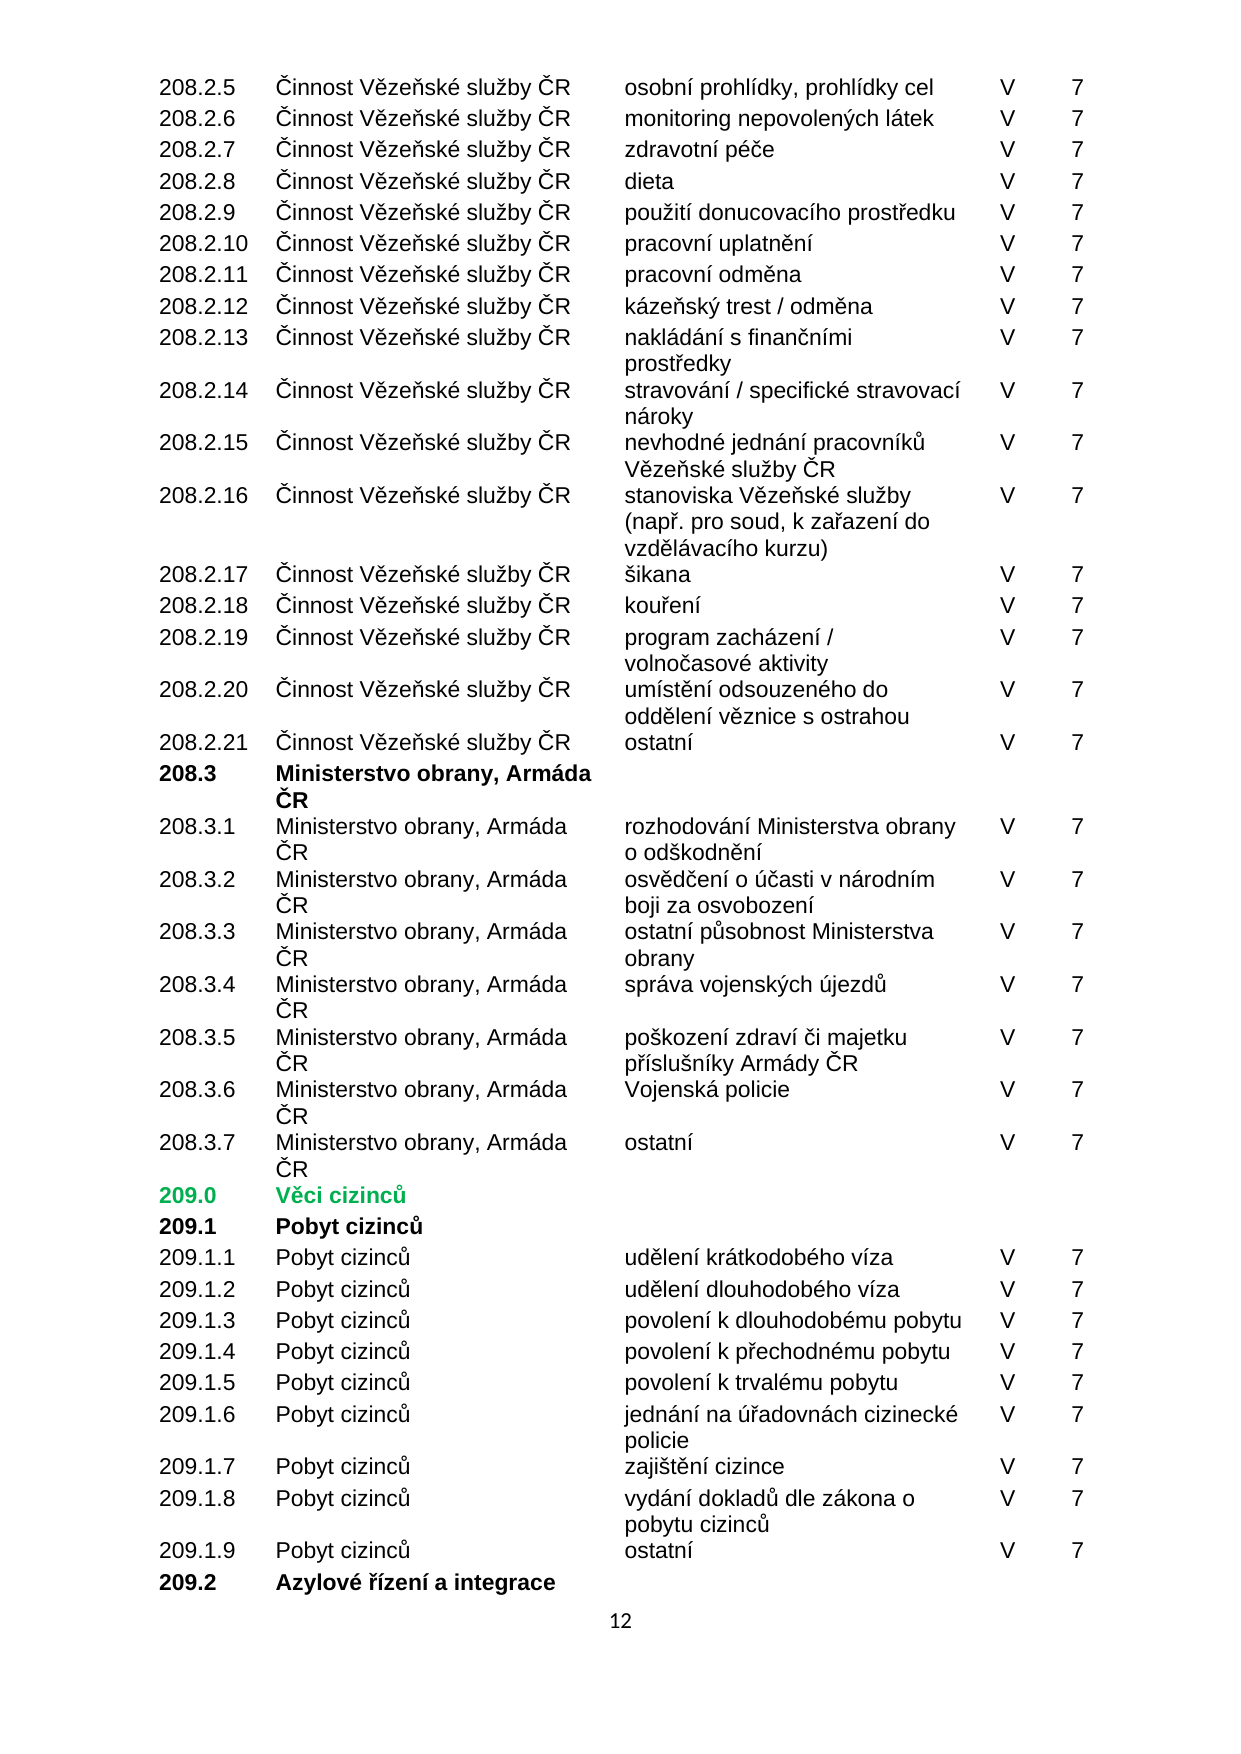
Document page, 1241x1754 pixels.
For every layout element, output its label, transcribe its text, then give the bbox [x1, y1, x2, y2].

table_cell Pobyt cizinců [264, 1369, 613, 1401]
table_cell 208.3.5 [148, 1024, 264, 1076]
table_cell V [975, 1485, 1040, 1537]
table_cell V [975, 866, 1040, 918]
table_cell Pobyt cizinců [264, 1307, 613, 1338]
table_cell 7 [1040, 813, 1115, 866]
table_cell 209.0 [148, 1182, 264, 1213]
table_cell [613, 1182, 974, 1213]
table_cell 208.2.18 [148, 592, 264, 623]
table_cell udělení krátkodobého víza [613, 1244, 974, 1276]
table_cell V [975, 429, 1040, 482]
table_cell 7 [1040, 866, 1115, 918]
table_cell V [975, 561, 1040, 592]
table_cell 208.3 [148, 760, 264, 813]
table_cell Činnost Vězeňské služby ČR [264, 482, 613, 561]
table_cell 209.1.8 [148, 1485, 264, 1537]
table_cell Ministerstvo obrany, Armáda ČR [264, 1024, 613, 1076]
table_cell V [975, 1307, 1040, 1338]
table_cell 7 [1040, 377, 1115, 429]
table_cell Činnost Vězeňské služby ČR [264, 592, 613, 623]
table_cell V [975, 1338, 1040, 1369]
table_cell 7 [1040, 676, 1115, 729]
table_cell Věci cizinců [264, 1182, 613, 1213]
table_cell V [975, 105, 1040, 136]
table_cell 7 [1040, 230, 1115, 261]
table_cell 7 [1040, 1307, 1115, 1338]
table_cell ostatní působnost Ministerstva obrany [613, 918, 974, 971]
table_cell umístění odsouzeného do oddělení věznice s ostrahou [613, 676, 974, 729]
table_cell [975, 1213, 1040, 1244]
table_cell [613, 1213, 974, 1244]
table_cell 208.3.2 [148, 866, 264, 918]
table_cell 7 [1040, 1276, 1115, 1307]
table_cell Činnost Vězeňské služby ČR [264, 136, 613, 168]
table_cell 209.1.3 [148, 1307, 264, 1338]
table_cell Činnost Vězeňské služby ČR [264, 324, 613, 377]
table_cell V [975, 1024, 1040, 1076]
table_cell V [975, 168, 1040, 199]
table_cell V [975, 729, 1040, 760]
table_cell 209.1.5 [148, 1369, 264, 1401]
table_cell 208.2.19 [148, 624, 264, 676]
table_cell 7 [1040, 592, 1115, 623]
table_cell 208.2.21 [148, 729, 264, 760]
table_cell [1040, 760, 1115, 813]
table_cell 208.3.6 [148, 1076, 264, 1129]
table_cell 7 [1040, 105, 1115, 136]
table_cell V [975, 1244, 1040, 1276]
table_cell ostatní [613, 1129, 974, 1182]
table_cell V [975, 676, 1040, 729]
table_cell V [975, 261, 1040, 293]
table_cell ostatní [613, 1537, 974, 1568]
table_cell V [975, 293, 1040, 324]
table_cell Činnost Vězeňské služby ČR [264, 261, 613, 293]
table_cell 7 [1040, 561, 1115, 592]
table_cell povolení k přechodnému pobytu [613, 1338, 974, 1369]
table_cell šikana [613, 561, 974, 592]
table_cell 208.2.14 [148, 377, 264, 429]
table_cell ostatní [613, 729, 974, 760]
table_cell V [975, 624, 1040, 676]
table_cell jednání na úřadovnách cizinecké policie [613, 1401, 974, 1453]
table_cell Pobyt cizinců [264, 1537, 613, 1568]
table_cell Činnost Vězeňské služby ČR [264, 676, 613, 729]
table_cell V [975, 482, 1040, 561]
table_cell V [975, 136, 1040, 168]
table_cell Ministerstvo obrany, Armáda ČR [264, 1076, 613, 1129]
table_cell 7 [1040, 971, 1115, 1024]
table_cell zajištění cizince [613, 1453, 974, 1484]
table_cell Pobyt cizinců [264, 1338, 613, 1369]
table_cell 208.2.6 [148, 105, 264, 136]
table_cell 7 [1040, 1024, 1115, 1076]
table_cell 208.2.10 [148, 230, 264, 261]
table_cell poškození zdraví či majetku příslušníky Armády ČR [613, 1024, 974, 1076]
table_cell 208.2.5 [148, 74, 264, 105]
table_cell Pobyt cizinců [264, 1401, 613, 1453]
table_cell V [975, 813, 1040, 866]
table_cell stanoviska Vězeňské služby (např. pro soud, k zařazení do vzdělávacího kurzu) [613, 482, 974, 561]
table_cell [975, 760, 1040, 813]
table_cell Ministerstvo obrany, Armáda ČR [264, 918, 613, 971]
table_cell 209.1 [148, 1213, 264, 1244]
table_cell 208.2.16 [148, 482, 264, 561]
table_cell [975, 1182, 1040, 1213]
table_cell monitoring nepovolených látek [613, 105, 974, 136]
table_cell Ministerstvo obrany, Armáda ČR [264, 760, 613, 813]
table_cell V [975, 971, 1040, 1024]
table_cell program zacházení / volnočasové aktivity [613, 624, 974, 676]
table_cell V [975, 324, 1040, 377]
table_cell Činnost Vězeňské služby ČR [264, 199, 613, 230]
table_cell Činnost Vězeňské služby ČR [264, 168, 613, 199]
table_cell Činnost Vězeňské služby ČR [264, 105, 613, 136]
table_cell Pobyt cizinců [264, 1276, 613, 1307]
table_cell dieta [613, 168, 974, 199]
table_cell pracovní odměna [613, 261, 974, 293]
table_cell 209.1.4 [148, 1338, 264, 1369]
table_cell Azylové řízení a integrace [264, 1569, 613, 1600]
table_cell [1040, 1182, 1115, 1213]
table_cell kouření [613, 592, 974, 623]
table_cell 208.3.3 [148, 918, 264, 971]
table_cell V [975, 199, 1040, 230]
table_cell Pobyt cizinců [264, 1453, 613, 1484]
table_cell osobní prohlídky, prohlídky cel [613, 74, 974, 105]
table_cell 208.3.4 [148, 971, 264, 1024]
table_cell vydání dokladů dle zákona o pobytu cizinců [613, 1485, 974, 1537]
table_cell použití donucovacího prostředku [613, 199, 974, 230]
table_cell 7 [1040, 1537, 1115, 1568]
table_cell 7 [1040, 1485, 1115, 1537]
table_cell V [975, 1369, 1040, 1401]
table_cell 7 [1040, 729, 1115, 760]
table_cell 208.2.11 [148, 261, 264, 293]
table_cell 7 [1040, 1076, 1115, 1129]
table_cell 209.1.7 [148, 1453, 264, 1484]
table_cell rozhodování Ministerstva obrany o odškodnění [613, 813, 974, 866]
table_cell Ministerstvo obrany, Armáda ČR [264, 971, 613, 1024]
table_cell Činnost Vězeňské služby ČR [264, 729, 613, 760]
table_cell 7 [1040, 261, 1115, 293]
table_cell Činnost Vězeňské služby ČR [264, 230, 613, 261]
table_cell V [975, 230, 1040, 261]
table_cell Činnost Vězeňské služby ČR [264, 561, 613, 592]
table_cell V [975, 1537, 1040, 1568]
table_cell 208.3.1 [148, 813, 264, 866]
table_cell 208.2.9 [148, 199, 264, 230]
table_cell nakládání s finančními prostředky [613, 324, 974, 377]
table_cell udělení dlouhodobého víza [613, 1276, 974, 1307]
table_cell [613, 760, 974, 813]
table_cell 7 [1040, 1369, 1115, 1401]
table_cell V [975, 1076, 1040, 1129]
table_cell 7 [1040, 1401, 1115, 1453]
table_cell 7 [1040, 429, 1115, 482]
table_cell 7 [1040, 1453, 1115, 1484]
table_cell zdravotní péče [613, 136, 974, 168]
table_cell stravování / specifické stravovací nároky [613, 377, 974, 429]
table_cell 7 [1040, 1244, 1115, 1276]
table_cell [613, 1569, 974, 1600]
table_cell 209.1.2 [148, 1276, 264, 1307]
table_cell kázeňský trest / odměna [613, 293, 974, 324]
table_cell 7 [1040, 74, 1115, 105]
table_cell 7 [1040, 482, 1115, 561]
table_cell 208.2.20 [148, 676, 264, 729]
table_cell Činnost Vězeňské služby ČR [264, 377, 613, 429]
table_cell 7 [1040, 293, 1115, 324]
table_cell [1040, 1569, 1115, 1600]
table_cell 208.2.7 [148, 136, 264, 168]
table_cell V [975, 1276, 1040, 1307]
table_cell Činnost Vězeňské služby ČR [264, 429, 613, 482]
table_cell 7 [1040, 1129, 1115, 1182]
table_cell V [975, 1401, 1040, 1453]
table_cell správa vojenských újezdů [613, 971, 974, 1024]
table_cell Ministerstvo obrany, Armáda ČR [264, 866, 613, 918]
table_cell 7 [1040, 199, 1115, 230]
table_cell Činnost Vězeňské služby ČR [264, 624, 613, 676]
table_cell 7 [1040, 168, 1115, 199]
table_cell Pobyt cizinců [264, 1213, 613, 1244]
table_cell 208.2.17 [148, 561, 264, 592]
table_cell Pobyt cizinců [264, 1244, 613, 1276]
table_cell 7 [1040, 918, 1115, 971]
table_cell 209.1.9 [148, 1537, 264, 1568]
table_cell Činnost Vězeňské služby ČR [264, 293, 613, 324]
table_cell Pobyt cizinců [264, 1485, 613, 1537]
table_cell V [975, 592, 1040, 623]
table_cell Vojenská policie [613, 1076, 974, 1129]
table_cell 208.2.13 [148, 324, 264, 377]
table_cell V [975, 918, 1040, 971]
table_cell 7 [1040, 1338, 1115, 1369]
table_cell pracovní uplatnění [613, 230, 974, 261]
table_cell 208.2.12 [148, 293, 264, 324]
table_cell 209.2 [148, 1569, 264, 1600]
table_cell 209.1.1 [148, 1244, 264, 1276]
table_cell povolení k dlouhodobému pobytu [613, 1307, 974, 1338]
table_cell [975, 1569, 1040, 1600]
table_cell V [975, 74, 1040, 105]
table_cell 209.1.6 [148, 1401, 264, 1453]
table_cell povolení k trvalému pobytu [613, 1369, 974, 1401]
table_cell 7 [1040, 136, 1115, 168]
table_cell 208.3.7 [148, 1129, 264, 1182]
table_cell nevhodné jednání pracovníků Vězeňské služby ČR [613, 429, 974, 482]
table_cell V [975, 377, 1040, 429]
table_cell 7 [1040, 624, 1115, 676]
table_cell Ministerstvo obrany, Armáda ČR [264, 813, 613, 866]
table_cell [1040, 1213, 1115, 1244]
table_cell Činnost Vězeňské služby ČR [264, 74, 613, 105]
table_cell 7 [1040, 324, 1115, 377]
table_cell osvědčení o účasti v národním boji za osvobození [613, 866, 974, 918]
table_cell 208.2.8 [148, 168, 264, 199]
table_cell Ministerstvo obrany, Armáda ČR [264, 1129, 613, 1182]
table_cell 208.2.15 [148, 429, 264, 482]
table_cell V [975, 1453, 1040, 1484]
table_cell V [975, 1129, 1040, 1182]
